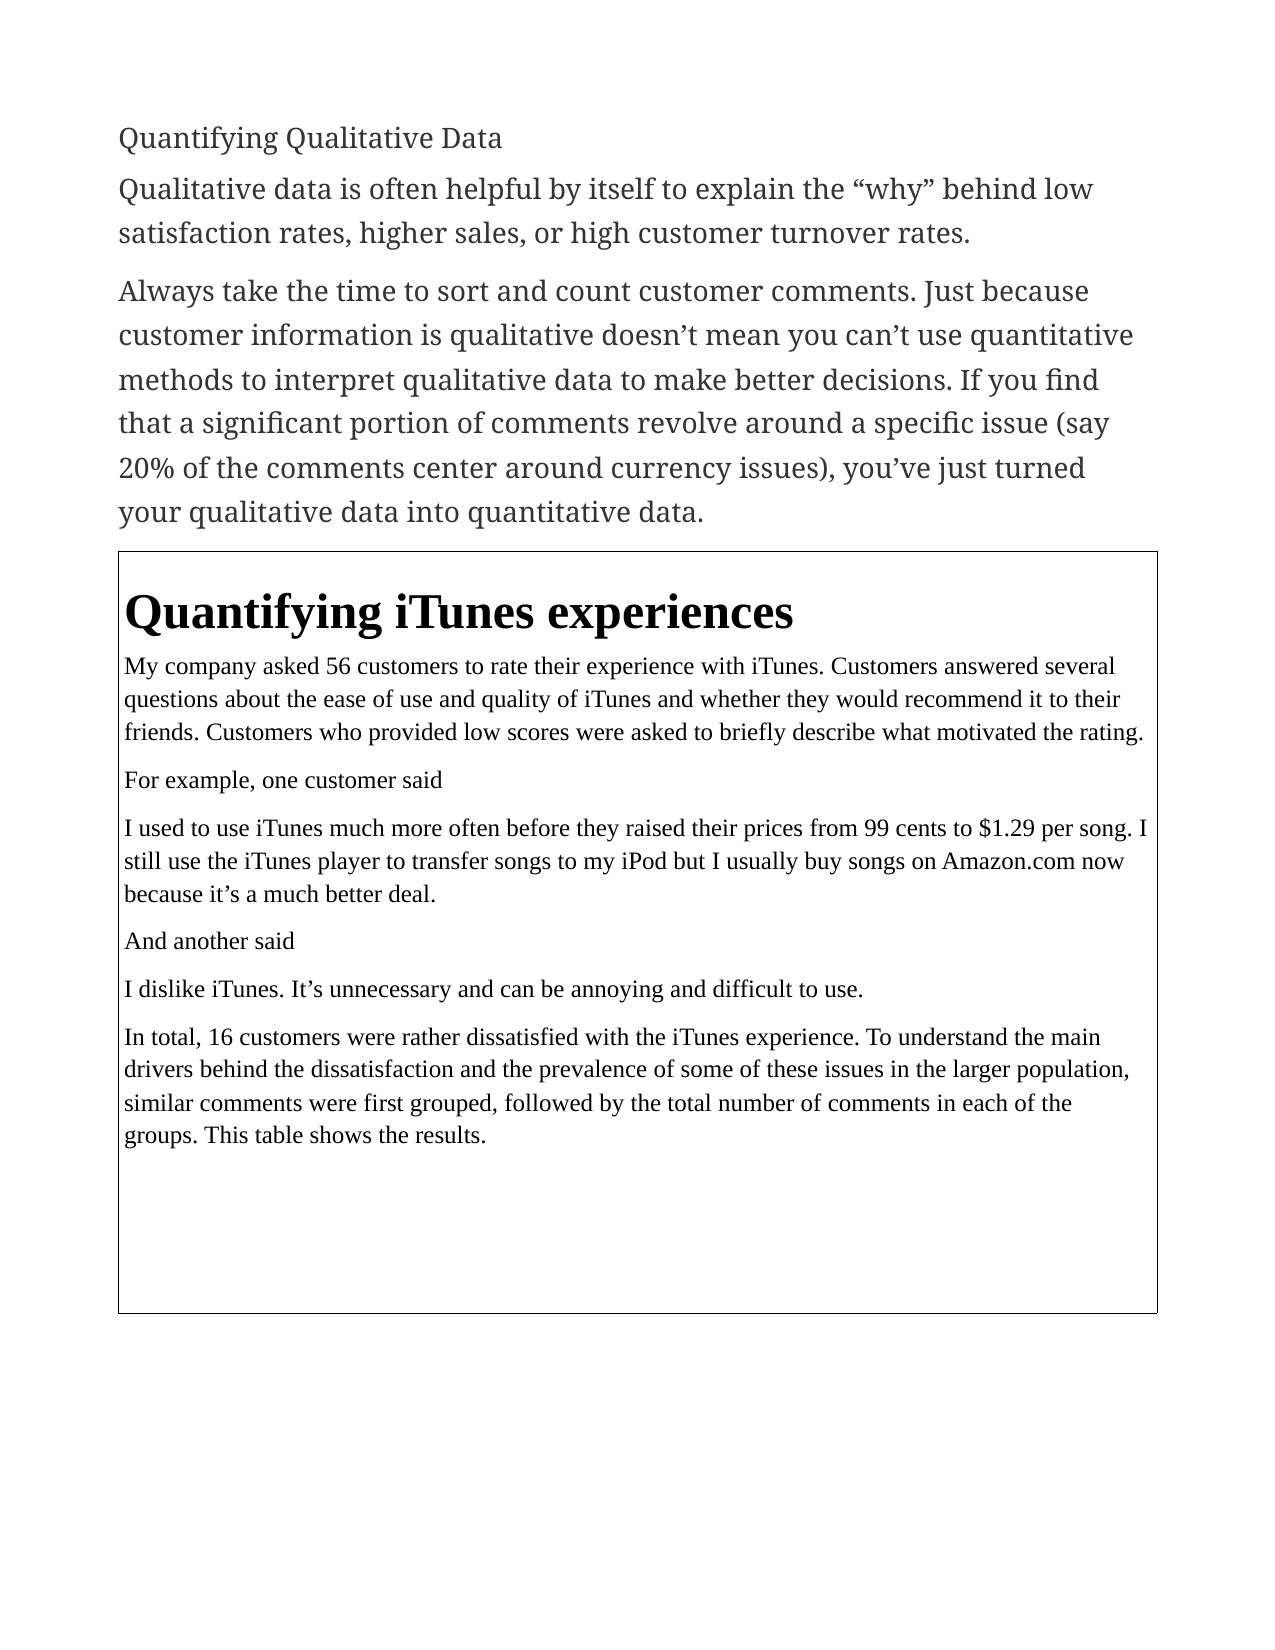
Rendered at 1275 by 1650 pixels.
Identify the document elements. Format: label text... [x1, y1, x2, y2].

table_header Quantifying iTunes experiences My company asked 56 customers to rate their experience with iTunes. Customers answered several questions about the ease of use and quality of iTunes and whether they would recommend it to their friends. Customers who provided low scores were asked to briefly describe what motivated the rating. For example, one customer said I used to use iTunes much more often before they raised their prices from 99 cents to $1.29 per song. I still use the iTunes player to transfer songs to my iPod but I usually buy songs on Amazon.com now because it’s a much better deal. And another said I dislike iTunes. It’s unnecessary and can be annoying and difficult to use. In total, 16 customers were rather dissatisfied with the iTunes experience. To understand the main drivers behind the dissatisfaction and the prevalence of some of these issues in the larger population, similar comments were first grouped, followed by the total number of comments in each of the groups. This table shows the results. [119, 552, 1157, 1312]
text Qualitative data is often helpful by itself to explain the “why” behind low satisfaction rates, higher sales, or high customer turnover rates. [118, 169, 1157, 251]
subtitle Quantifying Qualitative Data [118, 118, 1157, 156]
text Always take the time to sort and count customer comments. Just because customer information is qualitative doesn’t mean you can’t use quantitative methods to interpret qualitative data to make better decisions. If you find that a significant portion of comments revolve around a specific issue (say 20% of the comments center around currency issues), you’ve just turned your qualitative data into quantitative data. [118, 272, 1157, 530]
